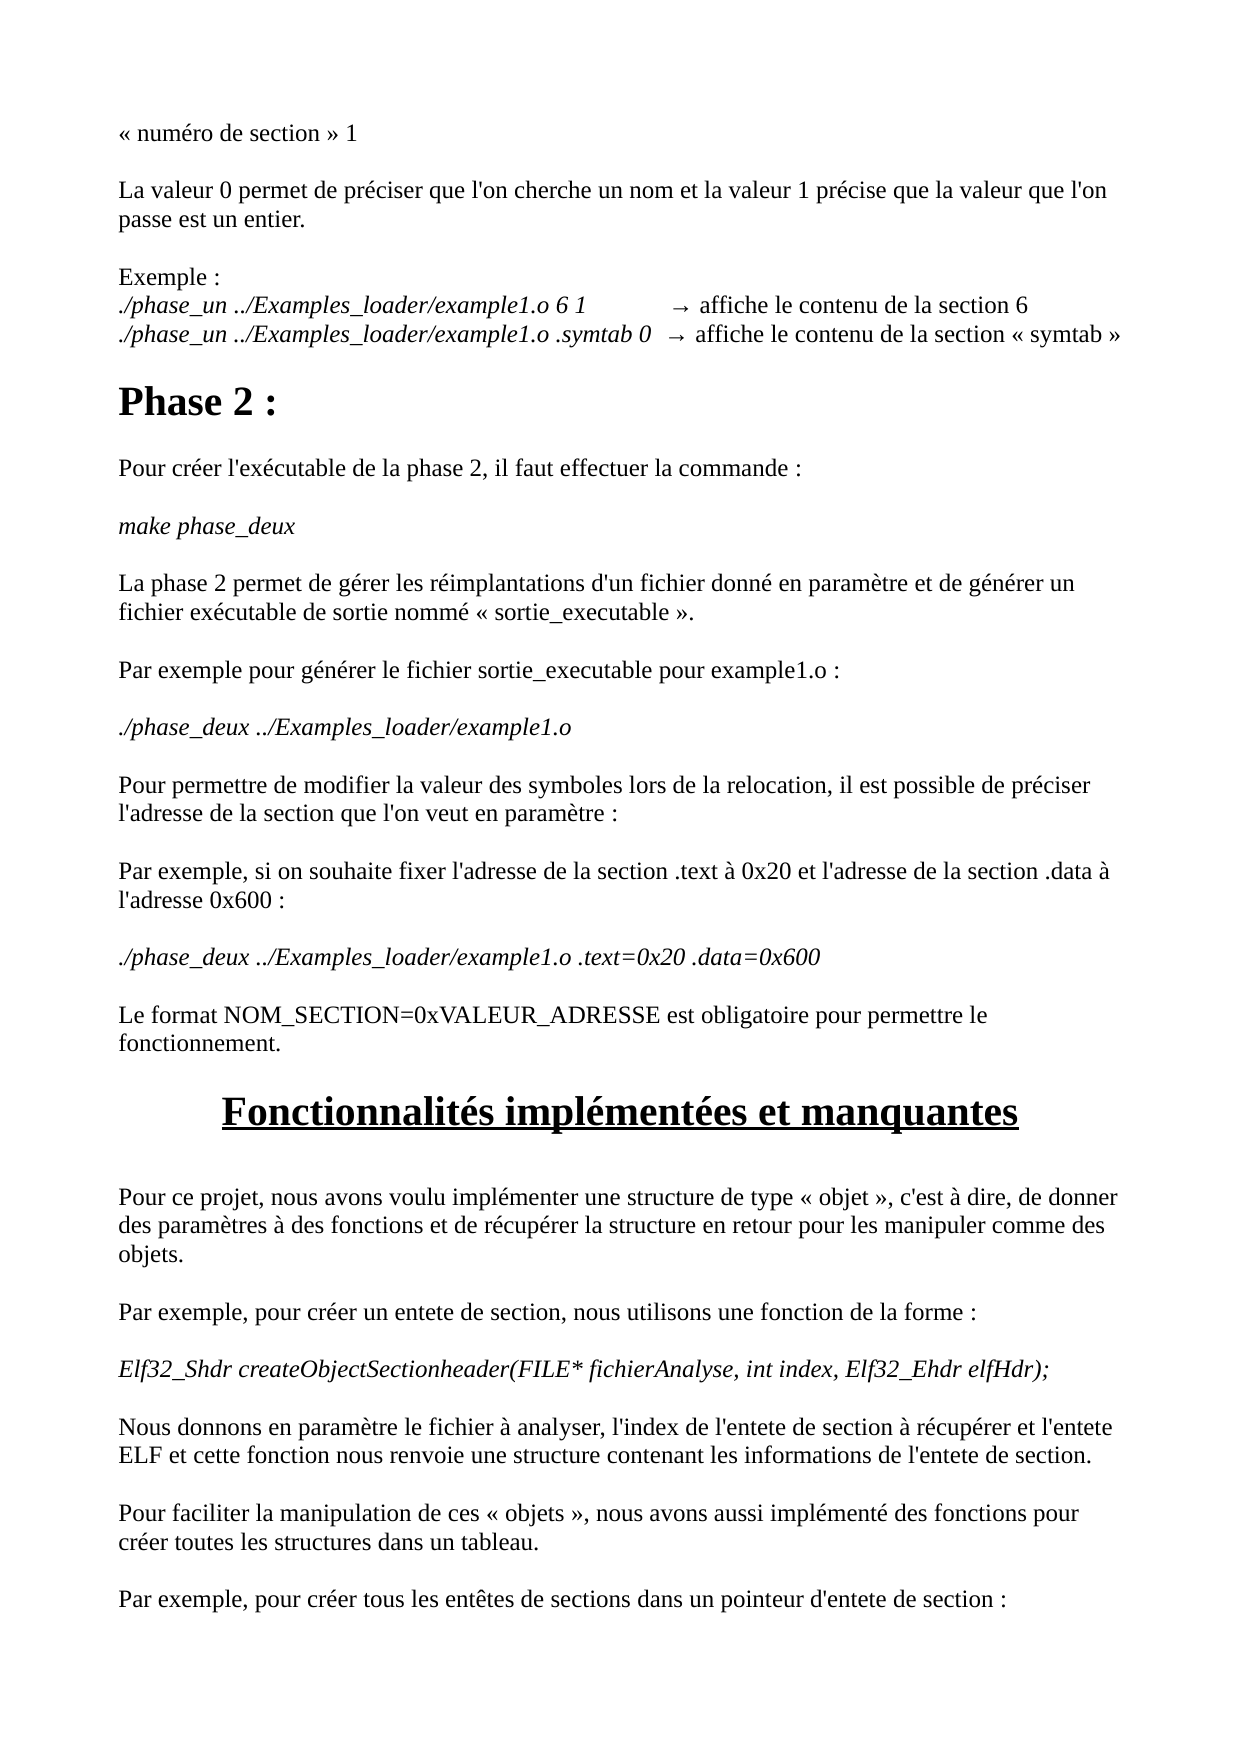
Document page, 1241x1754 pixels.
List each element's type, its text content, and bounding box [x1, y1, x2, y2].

text Elf32_Shdr createObjectSectionheader(FILE* fichierAnalyse, int index, Elf32_Ehdr elfHdr); [118, 1354, 1122, 1383]
text Par exemple pour générer le fichier sortie_executable pour example1.o : [118, 655, 1122, 683]
text Pour ce projet, nous avons voulu implémenter une structure de type « objet », c'est à dire, de donner des paramètres à des fonctions et de récupérer la structure en retour pour les manipuler comme des objets. [118, 1182, 1122, 1268]
text Fonctionnalités implémentées et manquantes [118, 1086, 1122, 1134]
text Nous donnons en paramètre le fichier à analyser, l'index de l'entete de section à récupérer et l'entete ELF et cette fonction nous renvoie une structure contenant les informations de l'entete de section. [118, 1412, 1122, 1469]
text ./phase_deux ../Examples_loader/example1.o [118, 712, 1122, 741]
text Le format NOM_SECTION=0xVALEUR_ADRESSE est obligatoire pour permettre le fonctionnement. [118, 1000, 1122, 1057]
text make phase_deux [118, 511, 1122, 540]
text Pour faciliter la manipulation de ces « objets », nous avons aussi implémenté des fonctions pour créer toutes les structures dans un tableau. [118, 1498, 1122, 1556]
text La phase 2 permet de gérer les réimplantations d'un fichier donné en paramètre et de générer un fichier exécutable de sortie nommé « sortie_executable ». [118, 568, 1122, 626]
text Pour permettre de modifier la valeur des symboles lors de la relocation, il est possible de préciser l'adresse de la section que l'on veut en paramètre : [118, 770, 1122, 827]
text Exemple : [118, 262, 1122, 291]
text « numéro de section » 1 [118, 118, 1122, 147]
text Pour créer l'exécutable de la phase 2, il faut effectuer la commande : [118, 453, 1122, 482]
text ./phase_deux ../Examples_loader/example1.o .text=0x20 .data=0x600 [118, 942, 1122, 971]
text Phase 2 : [118, 377, 1122, 425]
text La valeur 0 permet de préciser que l'on cherche un nom et la valeur 1 précise que la valeur que l'on passe est un entier. [118, 176, 1122, 233]
text ./phase_un ../Examples_loader/example1.o 6 1 → affiche le contenu de la section 6 [118, 291, 1122, 319]
text Par exemple, si on souhaite fixer l'adresse de la section .text à 0x20 et l'adresse de la section .data à l'adresse 0x600 : [118, 856, 1122, 913]
text Par exemple, pour créer un entete de section, nous utilisons une fonction de la forme : [118, 1297, 1122, 1326]
text Par exemple, pour créer tous les entêtes de sections dans un pointeur d'entete de section : [118, 1584, 1122, 1613]
text ./phase_un ../Examples_loader/example1.o .symtab 0 → affiche le contenu de la section « symtab » [118, 319, 1122, 348]
